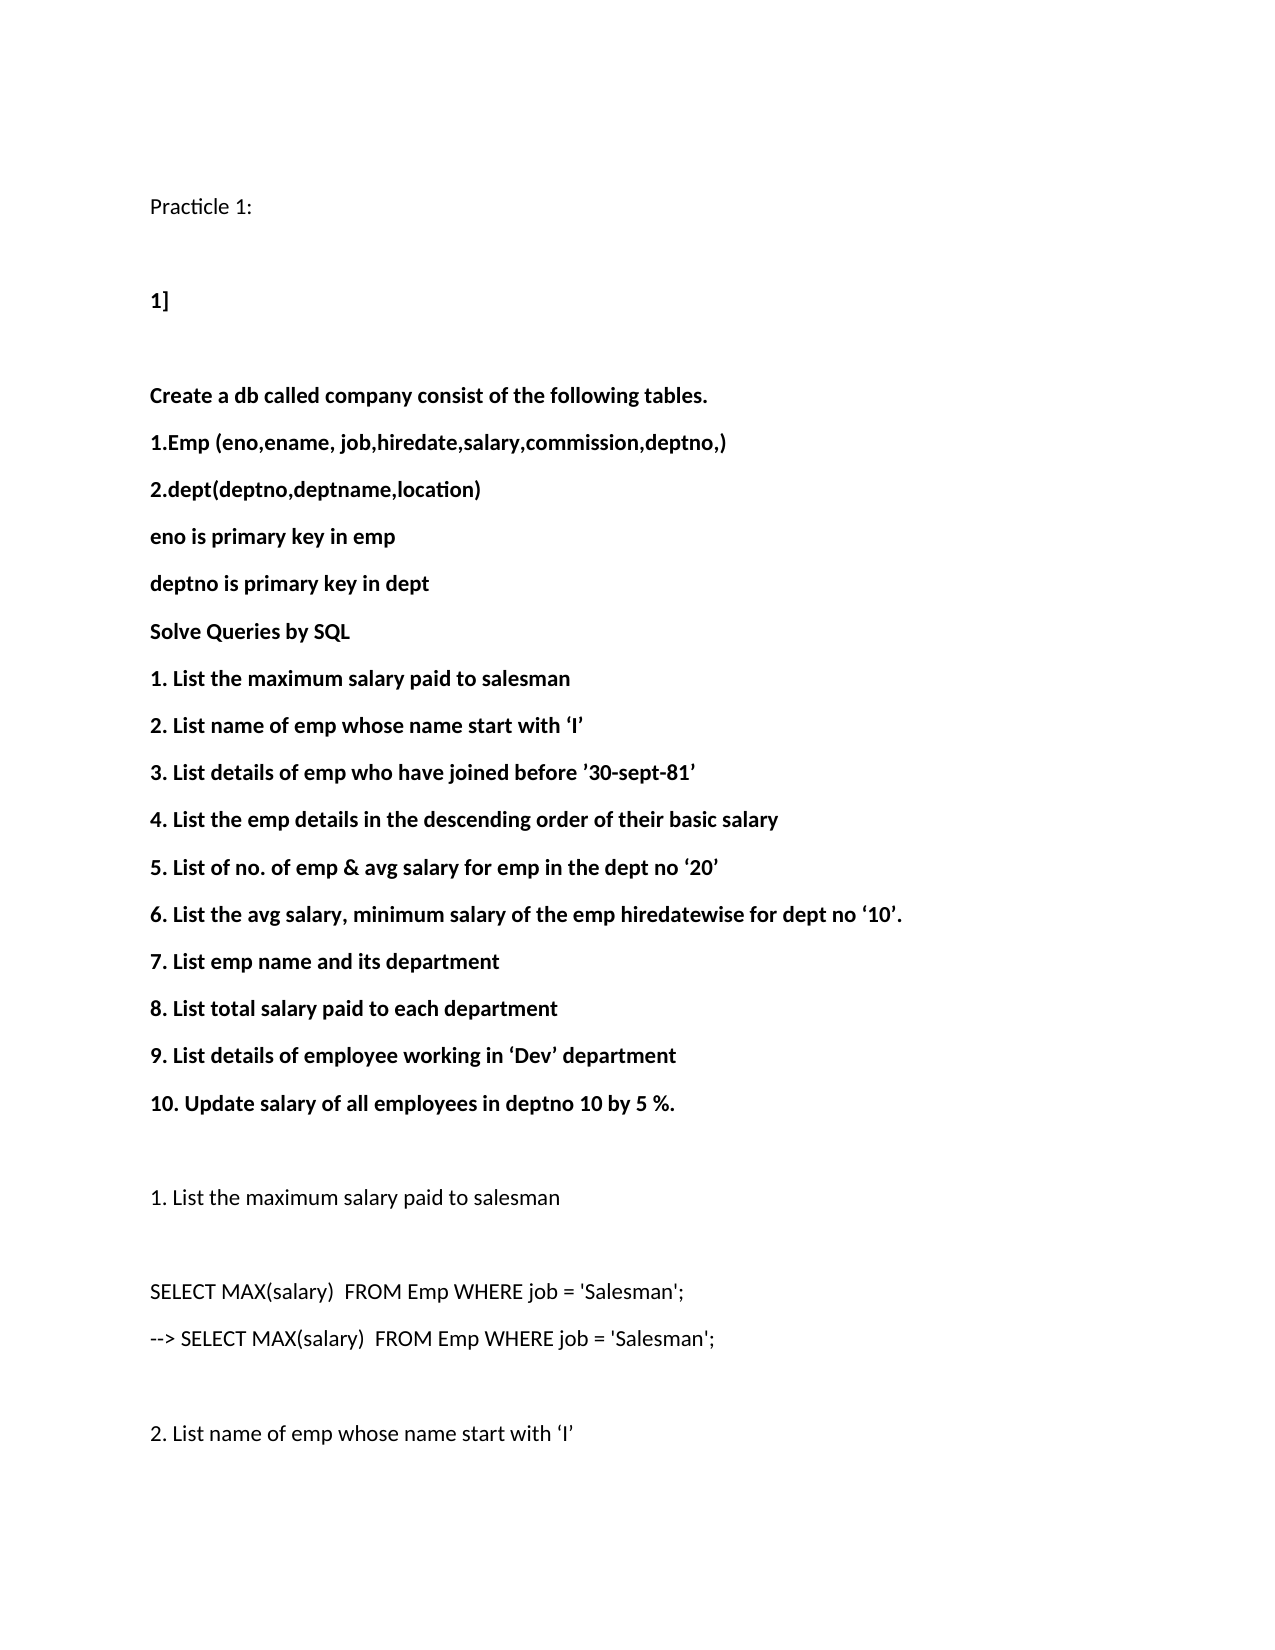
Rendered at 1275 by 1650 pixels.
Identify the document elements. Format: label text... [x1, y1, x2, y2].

text eno is primary key in emp [150, 527, 1125, 550]
text 2.dept(deptno,deptname,location) [150, 480, 1125, 503]
text --> SELECT MAX(salary) FROM Emp WHERE job = 'Salesman'; [150, 1330, 1125, 1353]
text SELECT MAX(salary) FROM Emp WHERE job = 'Salesman'; [150, 1282, 1125, 1305]
text Create a db called company consist of the following tables. [150, 386, 1125, 409]
text 9. List details of employee working in ‘Dev’ department [150, 1047, 1125, 1069]
text Solve Queries by SQL [150, 622, 1125, 645]
text 1] [150, 292, 1125, 314]
text 4. List the emp details in the descending order of their basic salary [150, 811, 1125, 833]
text 8. List total salary paid to each department [150, 999, 1125, 1022]
text 1. List the maximum salary paid to salesman [150, 1188, 1125, 1211]
text Practicle 1: [150, 197, 1125, 220]
text 6. List the avg salary, minimum salary of the emp hiredatewise for dept no ‘10’. [150, 905, 1125, 928]
text 2. List name of emp whose name start with ‘I’ [150, 716, 1125, 739]
text deptno is primary key in dept [150, 575, 1125, 598]
text 3. List details of emp who have joined before ’30-sept-81’ [150, 763, 1125, 786]
text 1. List the maximum salary paid to salesman [150, 669, 1125, 692]
text 5. List of no. of emp & avg salary for emp in the dept no ‘20’ [150, 858, 1125, 881]
text 10. Update salary of all employees in deptno 10 by 5 %. [150, 1094, 1125, 1117]
text 7. List emp name and its department [150, 952, 1125, 975]
text 1.Emp (eno,ename, job,hiredate,salary,commission,deptno,) [150, 433, 1125, 456]
text 2. List name of emp whose name start with ‘I’ [150, 1424, 1125, 1447]
